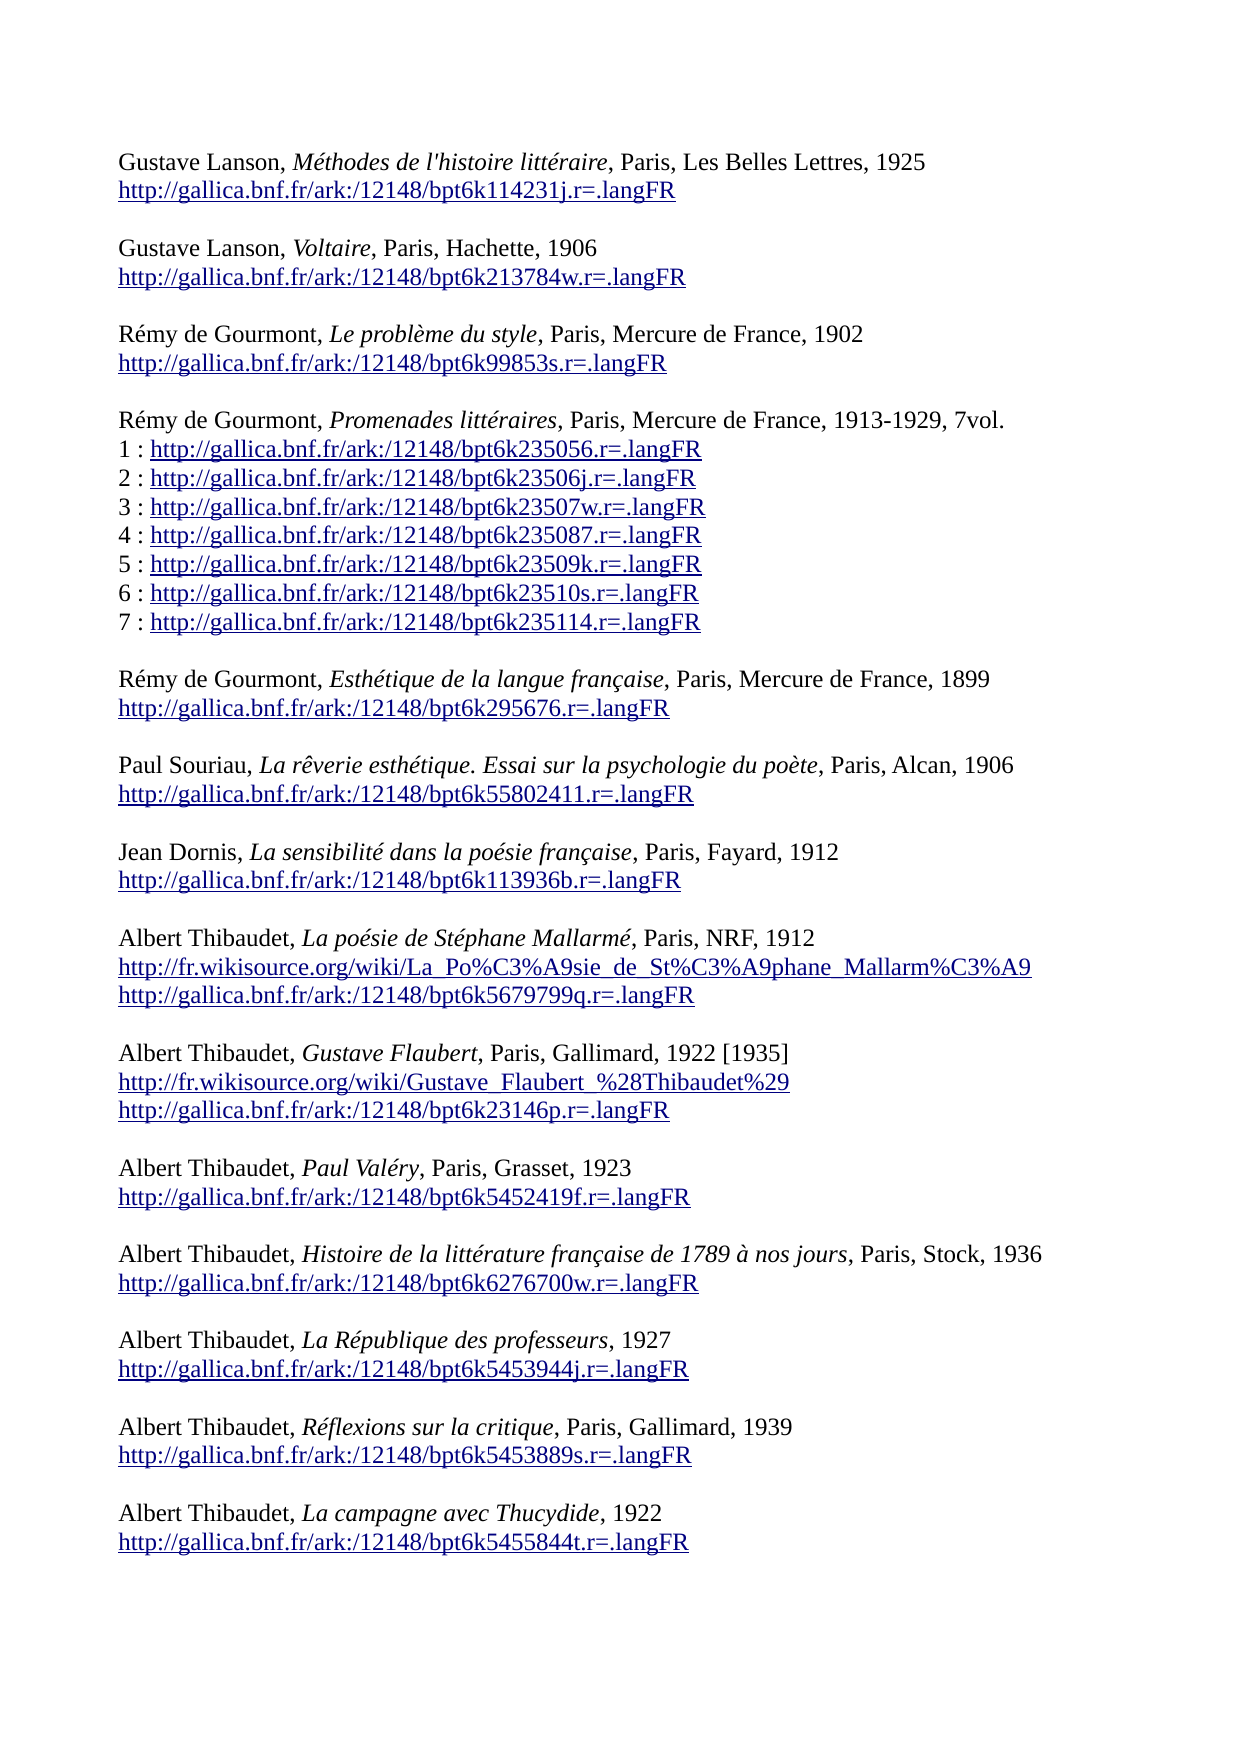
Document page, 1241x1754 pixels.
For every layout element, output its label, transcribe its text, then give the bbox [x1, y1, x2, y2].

text http://fr.wikisource.org/wiki/Gustave_Flaubert_%28Thibaudet%29 [118, 1067, 1122, 1096]
text Albert Thibaudet, La campagne avec Thucydide, 1922 [118, 1498, 1122, 1527]
text Jean Dornis, La sensibilité dans la poésie française, Paris, Fayard, 1912 [118, 837, 1122, 866]
text Gustave Lanson, Voltaire, Paris, Hachette, 1906 [118, 233, 1122, 262]
text Rémy de Gourmont, Promenades littéraires, Paris, Mercure de France, 1913-1929, 7vol. [118, 406, 1122, 434]
text Albert Thibaudet, Histoire de la littérature française de 1789 à nos jours, Paris, Stock, 1936 [118, 1239, 1122, 1268]
text http://gallica.bnf.fr/ark:/12148/bpt6k6276700w.r=.langFR [118, 1268, 1122, 1297]
text http://gallica.bnf.fr/ark:/12148/bpt6k113936b.r=.langFR [118, 866, 1122, 894]
text Albert Thibaudet, Paul Valéry, Paris, Grasset, 1923 [118, 1153, 1122, 1182]
text http://gallica.bnf.fr/ark:/12148/bpt6k99853s.r=.langFR [118, 348, 1122, 377]
text 7 : http://gallica.bnf.fr/ark:/12148/bpt6k235114.r=.langFR [118, 607, 1122, 636]
text 1 : http://gallica.bnf.fr/ark:/12148/bpt6k235056.r=.langFR [118, 434, 1122, 463]
text http://gallica.bnf.fr/ark:/12148/bpt6k23146p.r=.langFR [118, 1096, 1122, 1124]
text Albert Thibaudet, La poésie de Stéphane Mallarmé, Paris, NRF, 1912 [118, 923, 1122, 952]
text http://gallica.bnf.fr/ark:/12148/bpt6k5679799q.r=.langFR [118, 981, 1122, 1009]
text http://gallica.bnf.fr/ark:/12148/bpt6k5452419f.r=.langFR [118, 1182, 1122, 1211]
text 5 : http://gallica.bnf.fr/ark:/12148/bpt6k23509k.r=.langFR [118, 549, 1122, 578]
text Rémy de Gourmont, Le problème du style, Paris, Mercure de France, 1902 [118, 319, 1122, 348]
text Albert Thibaudet, La République des professeurs, 1927 [118, 1326, 1122, 1354]
text Albert Thibaudet, Gustave Flaubert, Paris, Gallimard, 1922 [1935] [118, 1038, 1122, 1067]
text http://gallica.bnf.fr/ark:/12148/bpt6k114231j.r=.langFR [118, 176, 1122, 204]
text http://fr.wikisource.org/wiki/La_Po%C3%A9sie_de_St%C3%A9phane_Mallarm%C3%A9 [118, 952, 1122, 981]
text http://gallica.bnf.fr/ark:/12148/bpt6k55802411.r=.langFR [118, 779, 1122, 808]
text Gustave Lanson, Méthodes de l'histoire littéraire, Paris, Les Belles Lettres, 1925 [118, 147, 1122, 176]
text http://gallica.bnf.fr/ark:/12148/bpt6k295676.r=.langFR [118, 693, 1122, 722]
text 6 : http://gallica.bnf.fr/ark:/12148/bpt6k23510s.r=.langFR [118, 578, 1122, 607]
text Rémy de Gourmont, Esthétique de la langue française, Paris, Mercure de France, 1899 [118, 664, 1122, 693]
text 3 : http://gallica.bnf.fr/ark:/12148/bpt6k23507w.r=.langFR [118, 492, 1122, 521]
text http://gallica.bnf.fr/ark:/12148/bpt6k5455844t.r=.langFR [118, 1527, 1122, 1556]
text Albert Thibaudet, Réflexions sur la critique, Paris, Gallimard, 1939 [118, 1412, 1122, 1441]
text http://gallica.bnf.fr/ark:/12148/bpt6k5453944j.r=.langFR [118, 1354, 1122, 1383]
text http://gallica.bnf.fr/ark:/12148/bpt6k5453889s.r=.langFR [118, 1441, 1122, 1469]
text 4 : http://gallica.bnf.fr/ark:/12148/bpt6k235087.r=.langFR [118, 521, 1122, 549]
text http://gallica.bnf.fr/ark:/12148/bpt6k213784w.r=.langFR [118, 262, 1122, 291]
text 2 : http://gallica.bnf.fr/ark:/12148/bpt6k23506j.r=.langFR [118, 463, 1122, 492]
text Paul Souriau, La rêverie esthétique. Essai sur la psychologie du poète, Paris, Alcan, 1906 [118, 751, 1122, 779]
